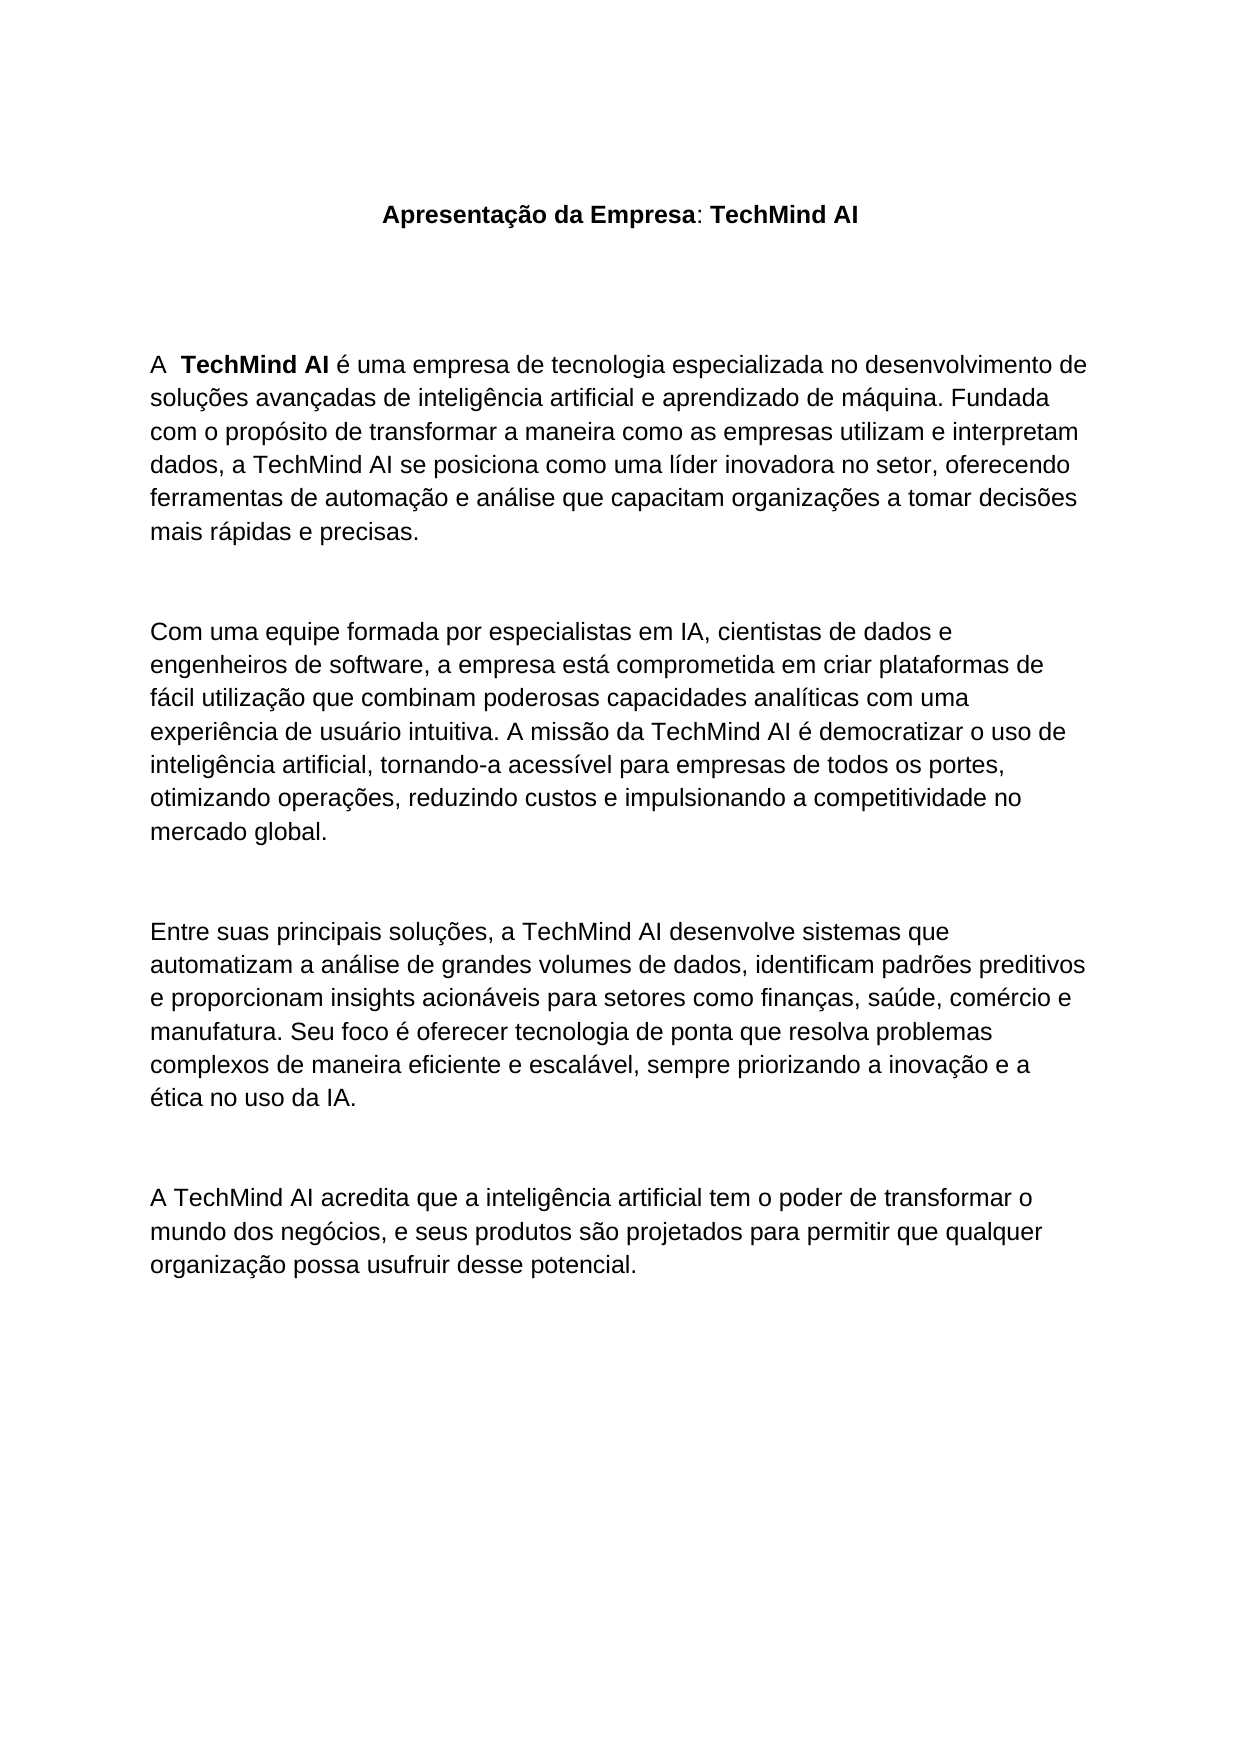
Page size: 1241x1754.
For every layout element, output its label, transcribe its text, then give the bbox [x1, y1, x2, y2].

text Entre suas principais soluções, a TechMind AI desenvolve sistemas que automatizam a análise de grandes volumes de dados, identificam padrões preditivos e proporcionam insights acionáveis para setores como finanças, saúde, comércio e manufatura. Seu foco é oferecer tecnologia de ponta que resolva problemas complexos de maneira eficiente e escalável, sempre priorizando a inovação e a ética no uso da IA. [150, 917, 1090, 1112]
text Apresentação da Empresa: TechMind AI [150, 200, 1090, 229]
text A TechMind AI acredita que a inteligência artificial tem o poder de transformar o mundo dos negócios, e seus produtos são projetados para permitir que qualquer organização possa usufruir desse potencial. [150, 1183, 1090, 1279]
text A TechMind AI é uma empresa de tecnologia especializada no desenvolvimento de soluções avançadas de inteligência artificial e aprendizado de máquina. Fundada com o propósito de transformar a maneira como as empresas utilizam e interpretam dados, a TechMind AI se posiciona como uma líder inovadora no setor, oferecendo ferramentas de automação e análise que capacitam organizações a tomar decisões mais rápidas e precisas. [150, 350, 1090, 545]
text Com uma equipe formada por especialistas em IA, cientistas de dados e engenheiros de software, a empresa está comprometida em criar plataformas de fácil utilização que combinam poderosas capacidades analíticas com uma experiência de usuário intuitiva. A missão da TechMind AI é democratizar o uso de inteligência artificial, tornando-a acessível para empresas de todos os portes, otimizando operações, reduzindo custos e impulsionando a competitividade no mercado global. [150, 617, 1090, 845]
